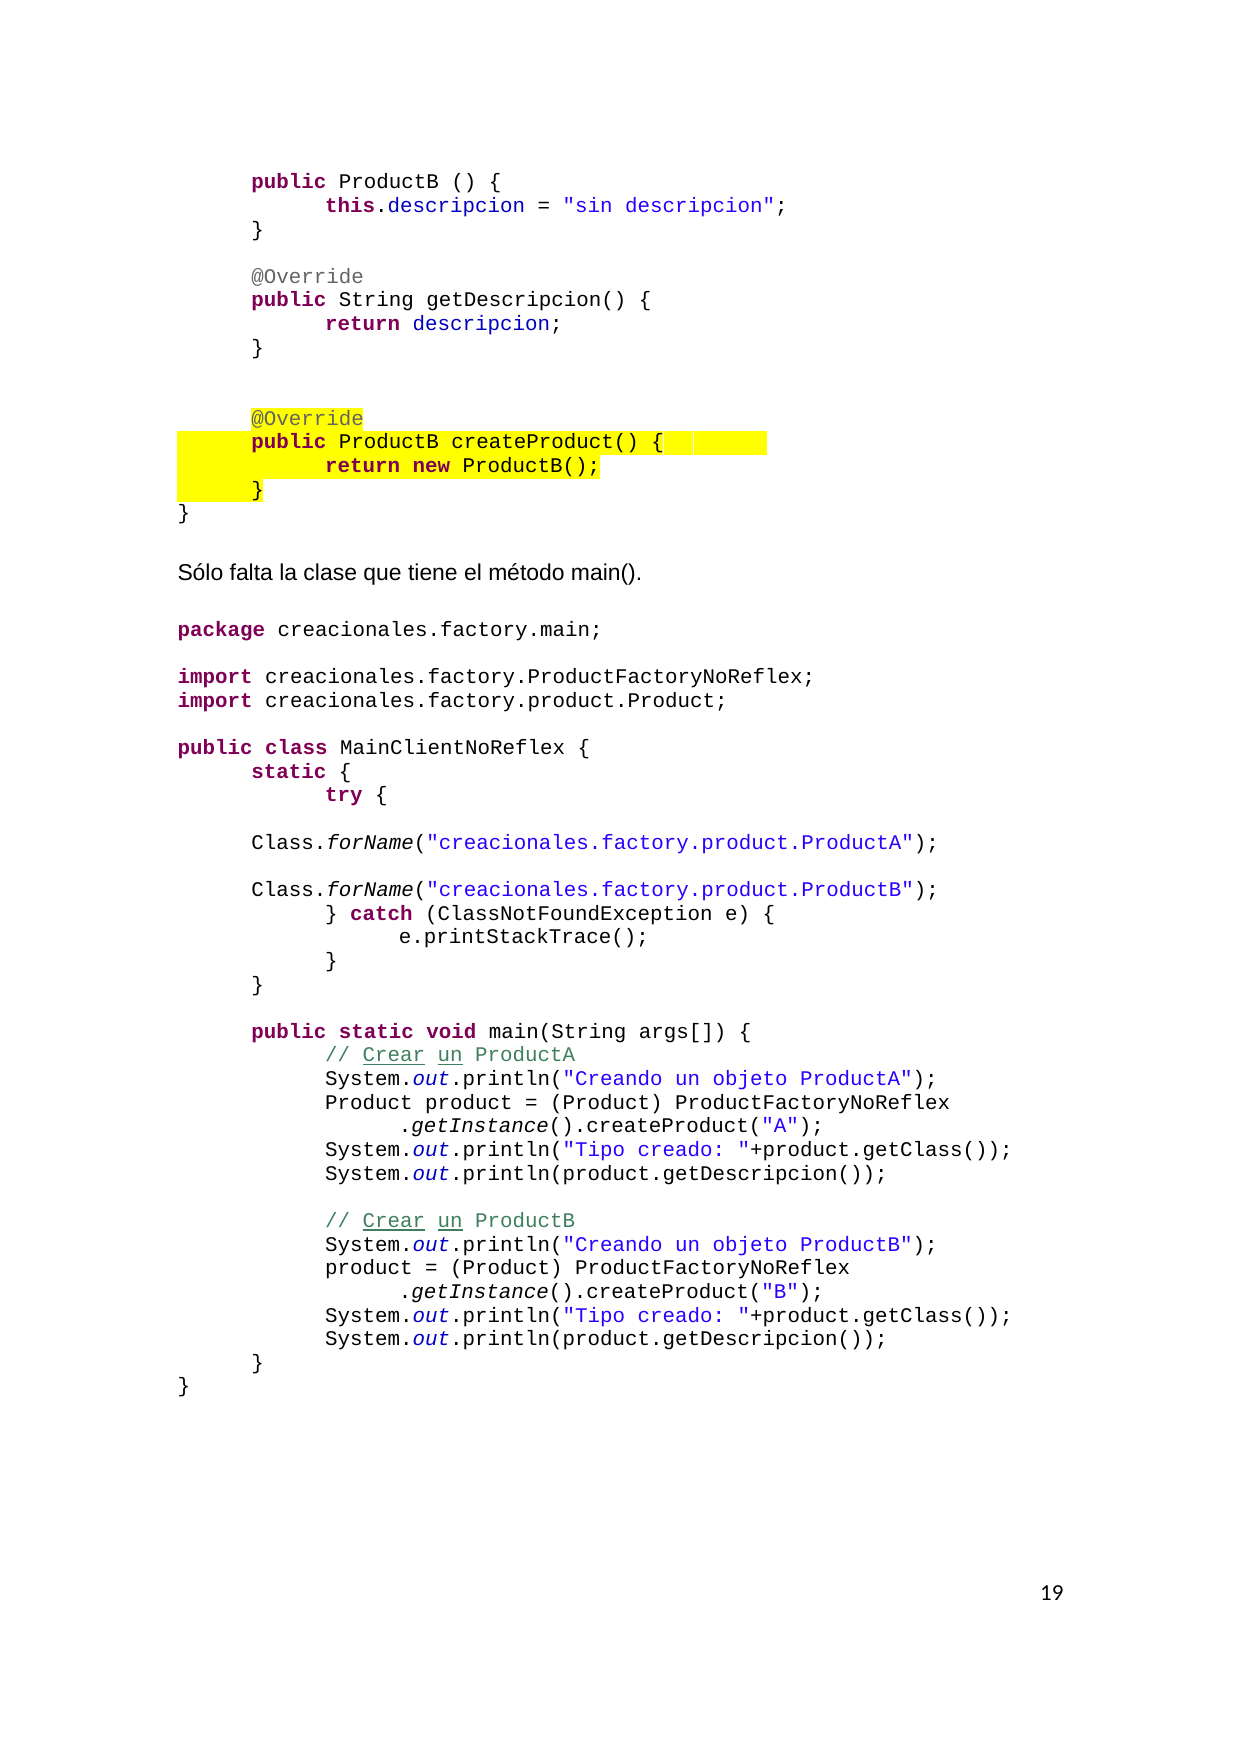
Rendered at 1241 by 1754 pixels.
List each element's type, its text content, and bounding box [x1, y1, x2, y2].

text @Override [177, 408, 1063, 431]
text Product product = (Product) ProductFactoryNoReflex [177, 1092, 1063, 1115]
text public static void main(String args[]) { [177, 1021, 1063, 1044]
text // Crear un ProductB [177, 1210, 1063, 1234]
text } [177, 973, 1063, 997]
text } [177, 1376, 1063, 1399]
text this.descripcion = "sin descripcion"; [177, 195, 1063, 218]
text System.out.println("Tipo creado: "+product.getClass()); [177, 1304, 1063, 1328]
text public ProductB createProduct() { [177, 431, 1063, 455]
text Class.forName("creacionales.factory.product.ProductB"); [177, 855, 1063, 903]
text } [177, 479, 1063, 502]
text return descripcion; [177, 313, 1063, 337]
text System.out.println("Creando un objeto ProductB"); [177, 1234, 1063, 1257]
text System.out.println(product.getDescripcion()); [177, 1163, 1063, 1186]
text System.out.println("Tipo creado: "+product.getClass()); [177, 1139, 1063, 1163]
text } [177, 1352, 1063, 1376]
text } catch (ClassNotFoundException e) { [177, 903, 1063, 926]
text .getInstance().createProduct("A"); [177, 1115, 1063, 1139]
text } [177, 502, 1063, 526]
text Sólo falta la clase que tiene el método main(). [177, 558, 1063, 585]
text return new ProductB(); [177, 455, 1063, 479]
text System.out.println(product.getDescripcion()); [177, 1328, 1063, 1352]
text public class MainClientNoReflex { [177, 737, 1063, 761]
text // Crear un ProductA [177, 1044, 1063, 1068]
text Class.forName("creacionales.factory.product.ProductA"); [177, 808, 1063, 855]
text e.printStackTrace(); [177, 926, 1063, 950]
text System.out.println("Creando un objeto ProductA"); [177, 1068, 1063, 1092]
text try { [177, 784, 1063, 808]
text package creacionales.factory.main; [177, 619, 1063, 642]
text product = (Product) ProductFactoryNoReflex [177, 1257, 1063, 1281]
text } [177, 218, 1063, 242]
text } [177, 950, 1063, 973]
text @Override [177, 266, 1063, 289]
text import creacionales.factory.ProductFactoryNoReflex; [177, 666, 1063, 690]
text } [177, 337, 1063, 360]
text .getInstance().createProduct("B"); [177, 1281, 1063, 1304]
text public String getDescripcion() { [177, 289, 1063, 313]
text static { [177, 761, 1063, 784]
text public ProductB () { [177, 171, 1063, 195]
text import creacionales.factory.product.Product; [177, 690, 1063, 713]
